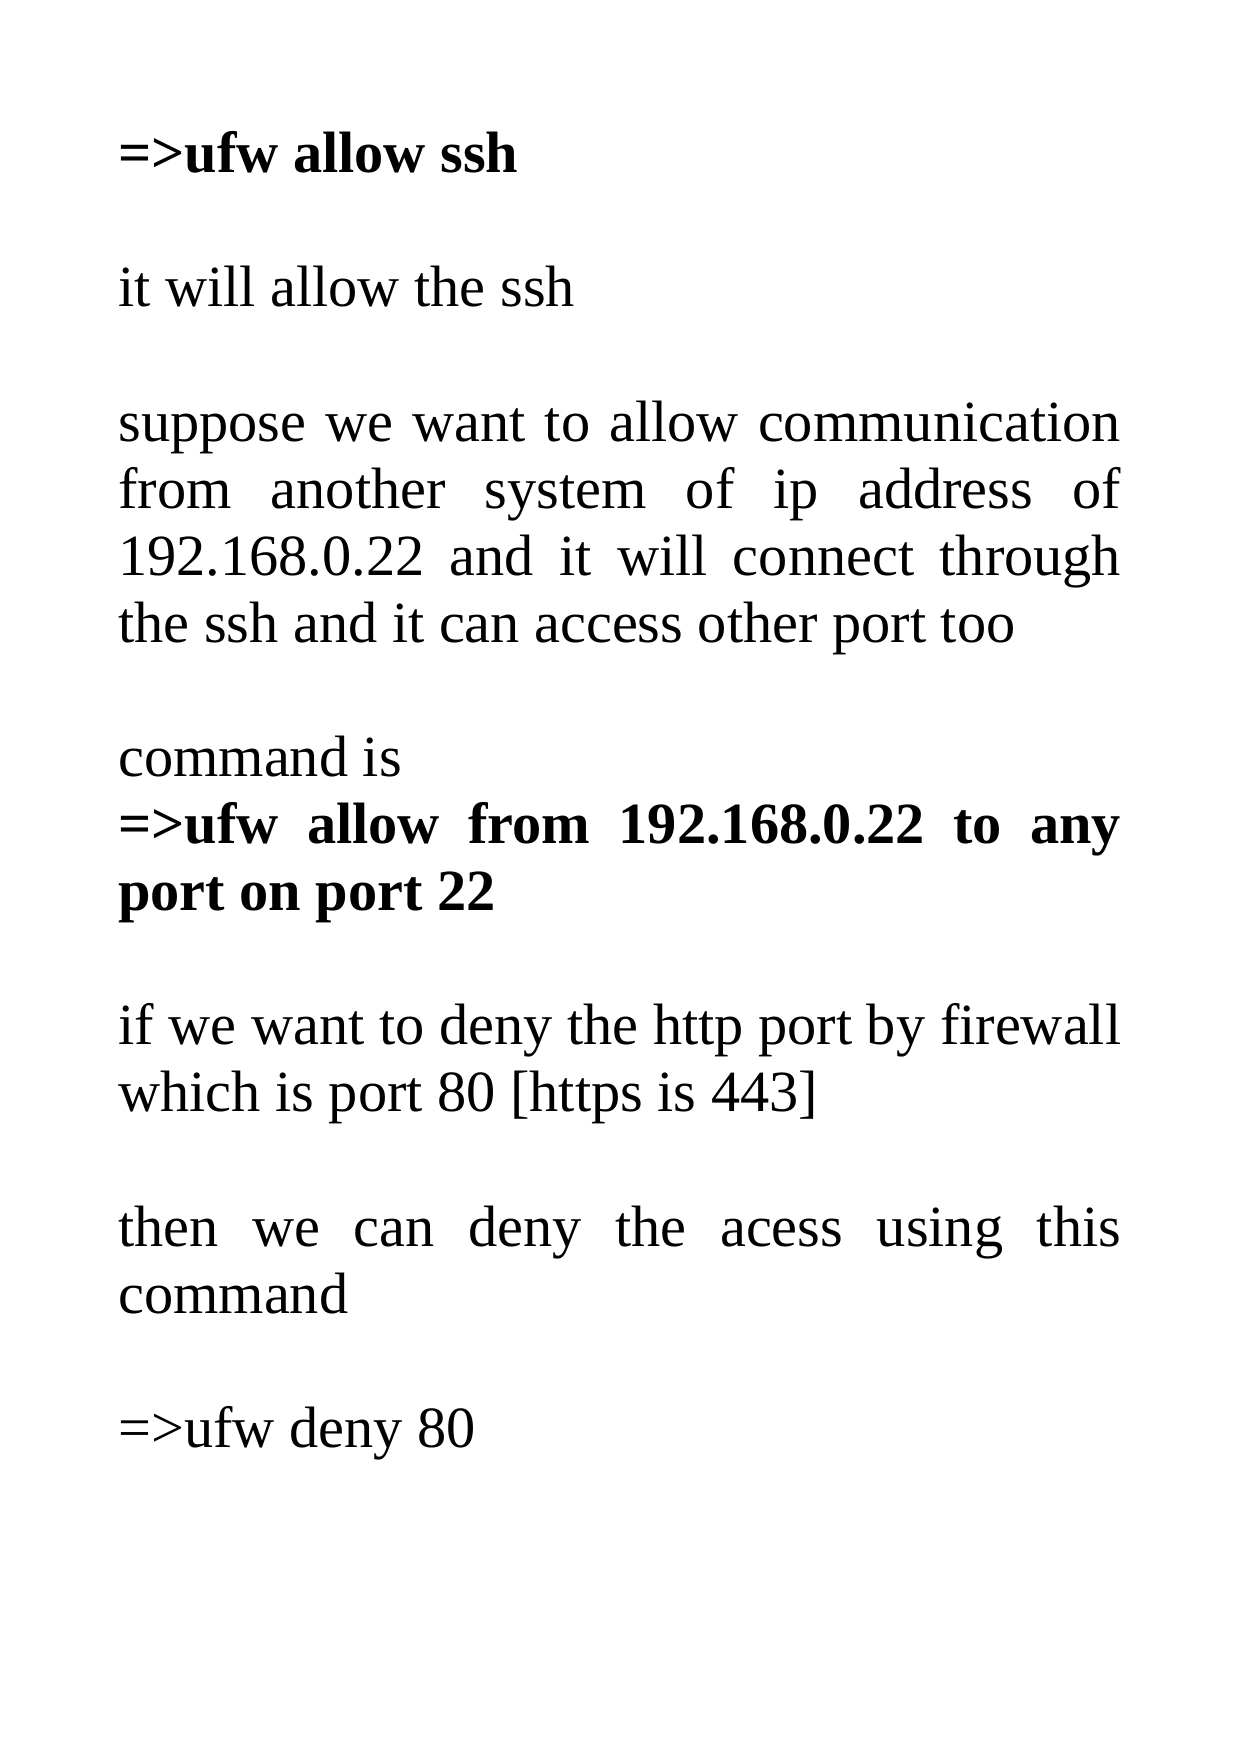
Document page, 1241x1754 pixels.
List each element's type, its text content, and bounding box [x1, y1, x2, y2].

text if we want to deny the http port by firewall which is port 80 [https is 443] [118, 990, 1122, 1124]
text it will allow the ssh [118, 252, 1122, 319]
text suppose we want to allow communication from another system of ip address of 192.168.0.22 and it will connect through the ssh and it can access other port too [118, 386, 1122, 655]
text then we can deny the acess using this command [118, 1191, 1122, 1326]
text =>ufw allow ssh [118, 118, 1122, 185]
text command is [118, 722, 1122, 789]
text =>ufw deny 80 [118, 1393, 1122, 1460]
text =>ufw allow from 192.168.0.22 to any port on port 22 [118, 789, 1122, 923]
